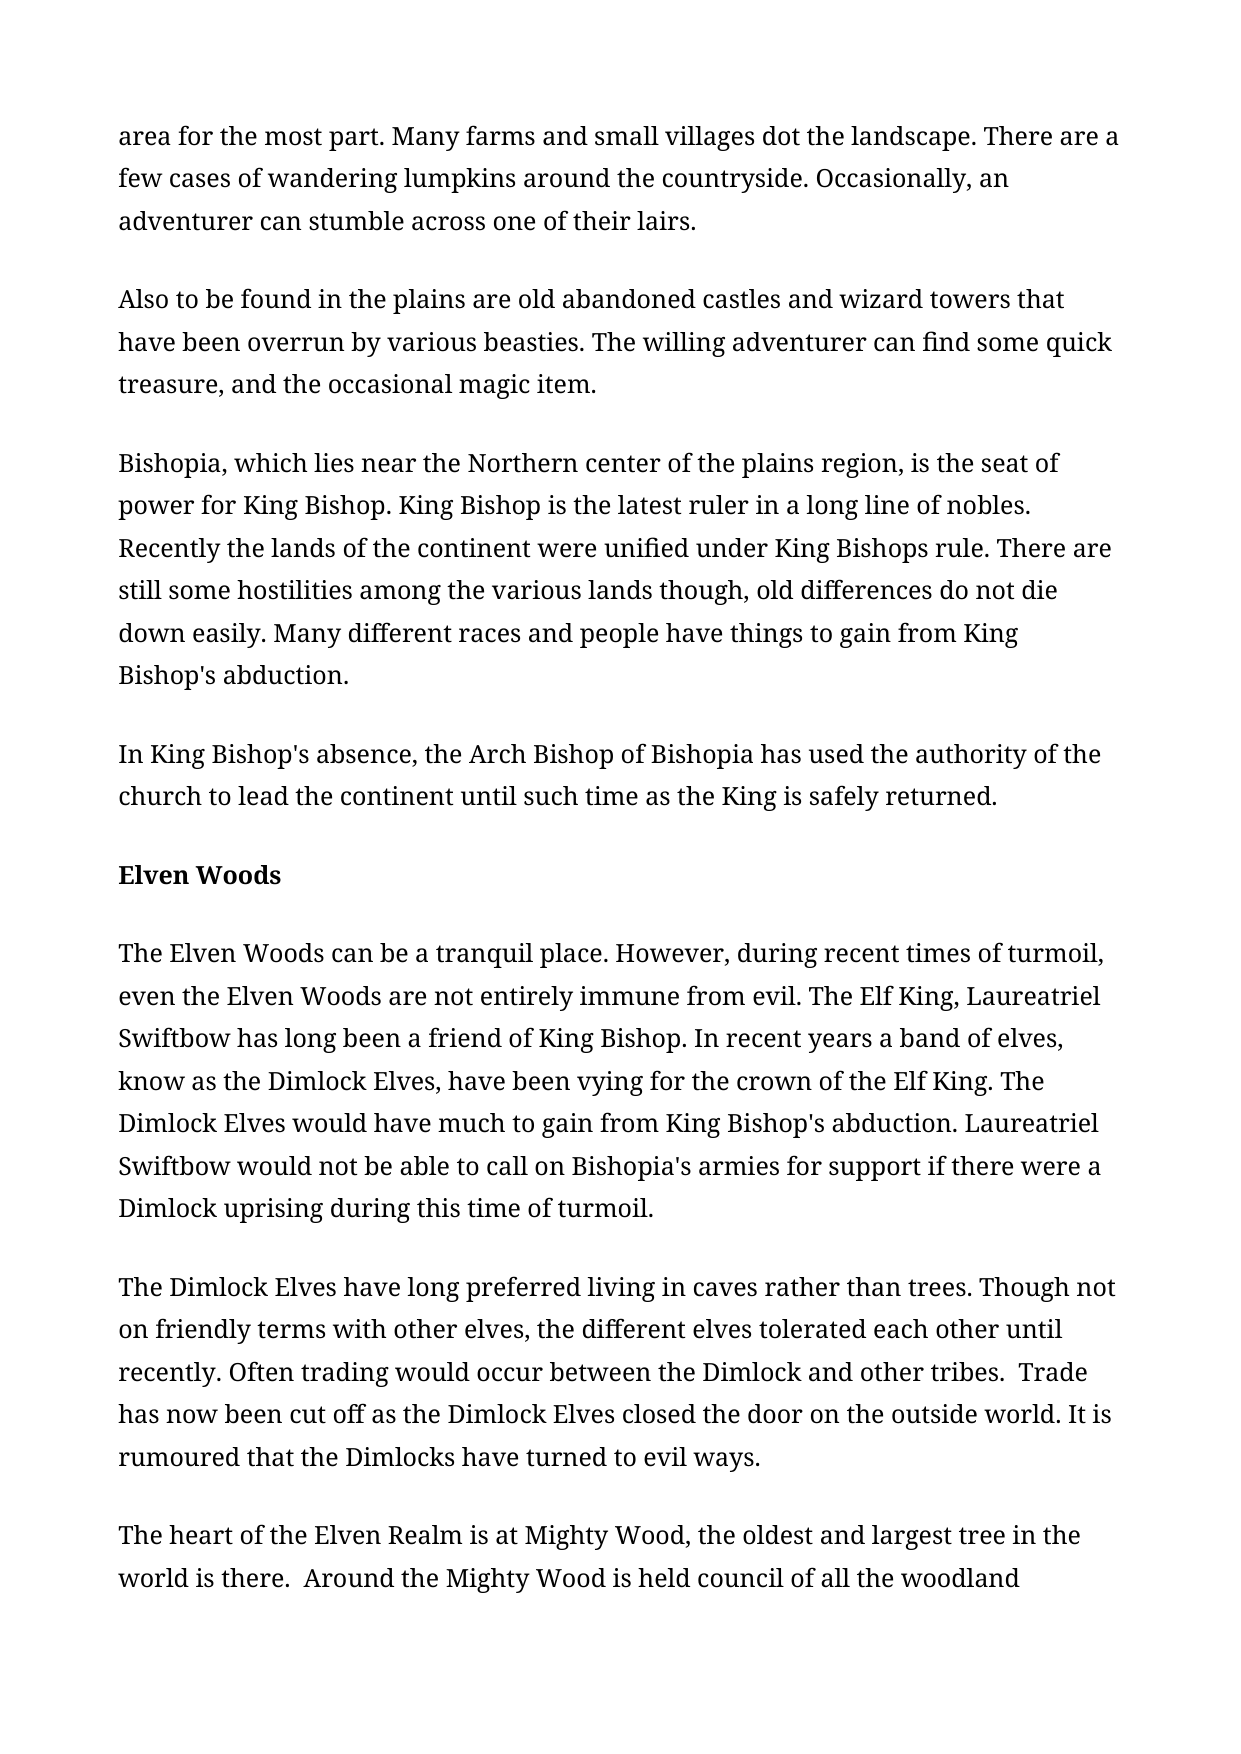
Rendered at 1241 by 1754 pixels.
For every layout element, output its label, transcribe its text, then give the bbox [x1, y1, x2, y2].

text area for the most part. Many farms and small villages dot the landscape. There are a few cases of wandering lumpkins around the countryside. Occasionally, an adventurer can stumble across one of their lairs. [118, 118, 1122, 237]
text The Elven Woods can be a tranquil place. However, during recent times of turmoil, even the Elven Woods are not entirely immune from evil. The Elf King, Laureatriel Swiftbow has long been a friend of King Bishop. In recent years a band of elves, know as the Dimlock Elves, have been vying for the crown of the Elf King. The Dimlock Elves would have much to gain from King Bishop's abduction. Laureatriel Swiftbow would not be able to call on Bishopia's armies for support if there were a Dimlock uprising during this time of turmoil. [118, 936, 1122, 1225]
text Bishopia, which lies near the Northern center of the plains region, is the seat of power for King Bishop. King Bishop is the latest ruler in a long line of nobles. Recently the lands of the continent were unified under King Bishops rule. There are still some hostilities among the various lands though, old differences do not die down easily. Many different races and people have things to gain from King Bishop's abduction. [118, 445, 1122, 692]
text The Dimlock Elves have long preferred living in caves rather than trees. Though not on friendly terms with other elves, the different elves tolerated each other until recently. Often trading would occur between the Dimlock and other tribes. Trade has now been cut off as the Dimlock Elves closed the door on the outside world. It is rumoured that the Dimlocks have turned to evil ways. [118, 1269, 1122, 1473]
text Also to be found in the plains are old abandoned castles and wizard towers that have been overrun by various beasties. The willing adventurer can find some quick treasure, and the occasional magic item. [118, 282, 1122, 401]
text The heart of the Elven Realm is at Mighty Wood, the oldest and largest tree in the world is there. Around the Mighty Wood is held council of all the woodland [118, 1518, 1122, 1594]
text Elven Woods [118, 857, 1122, 891]
text In King Bishop's absence, the Arch Bishop of Bishopia has used the authority of the church to lead the continent until such time as the King is safely returned. [118, 736, 1122, 813]
